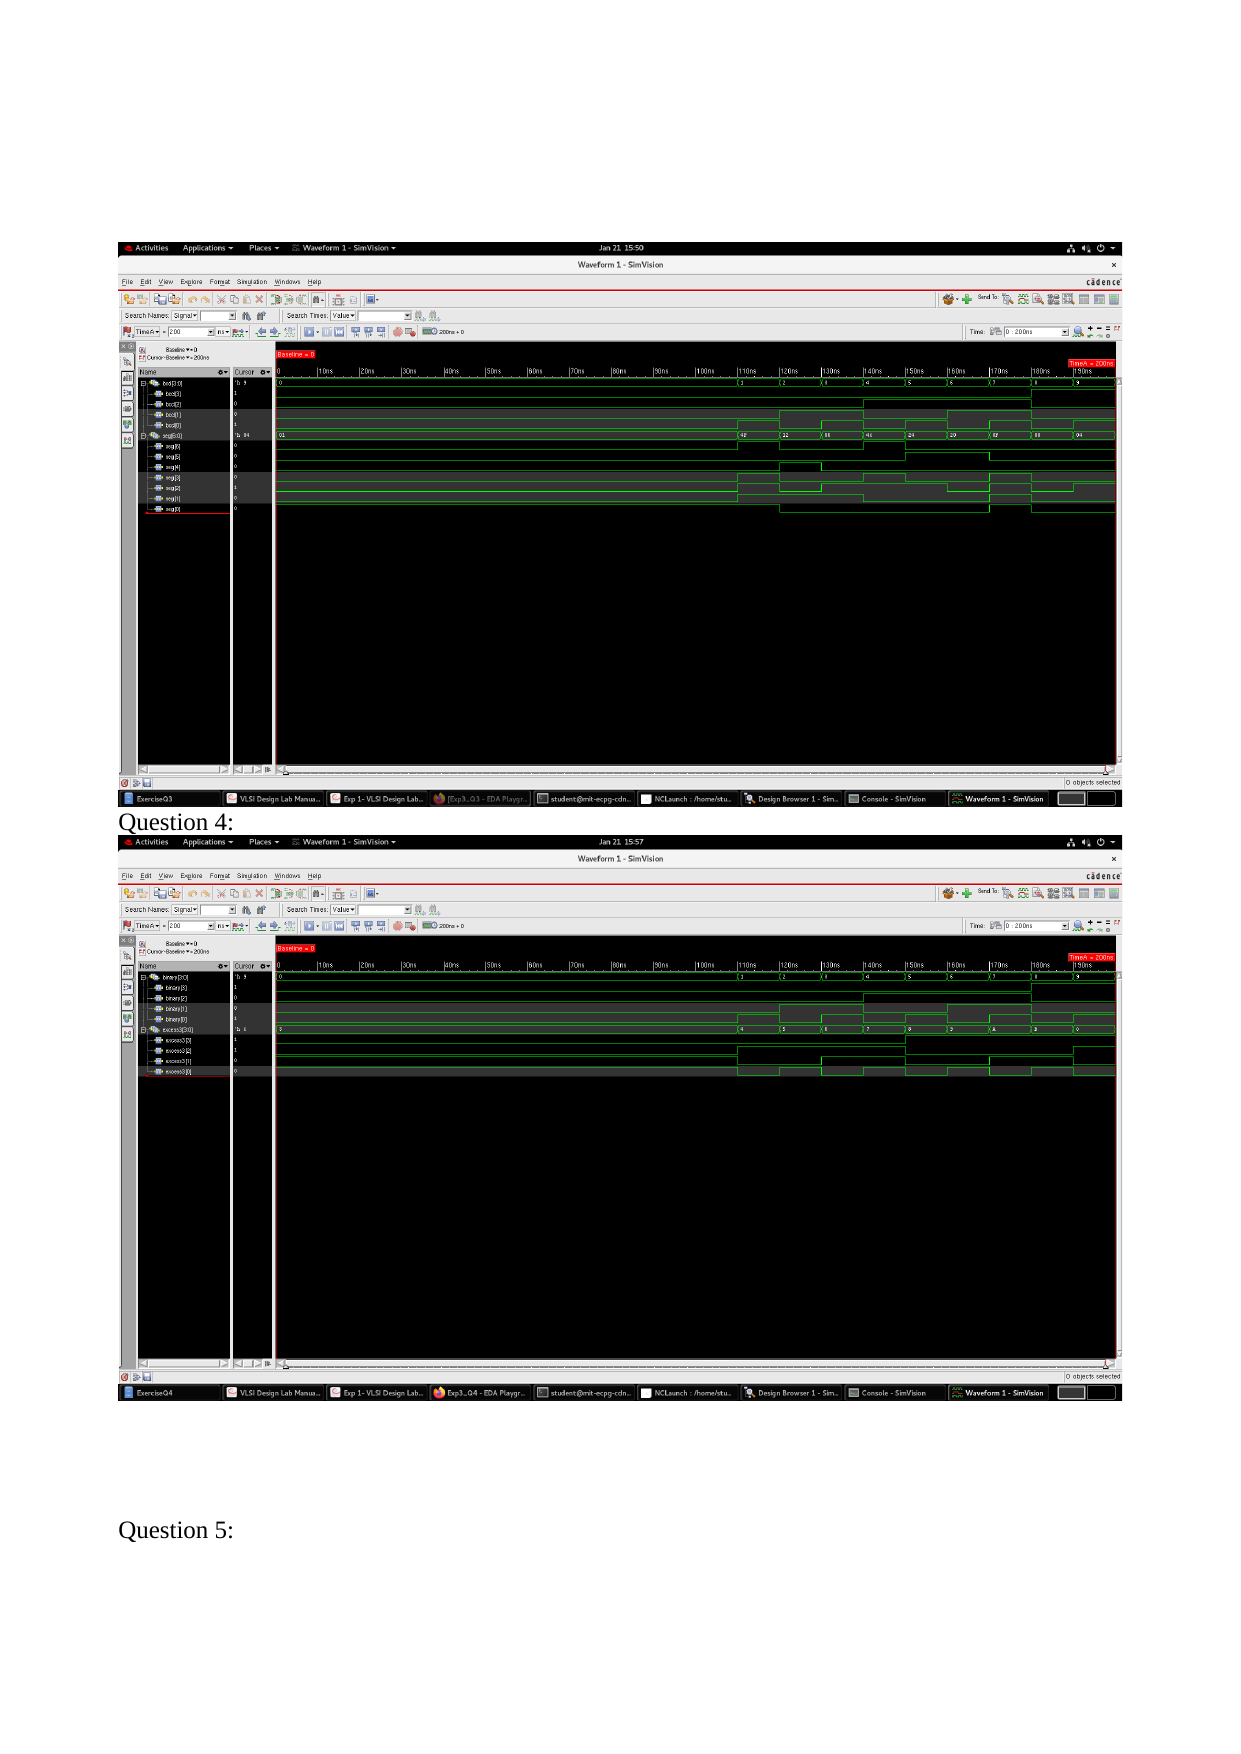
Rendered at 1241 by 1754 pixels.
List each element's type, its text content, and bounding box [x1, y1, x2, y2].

text Question 5: [118, 1515, 1122, 1544]
picture [118, 835, 1123, 1401]
picture [118, 242, 1123, 807]
text Question 4: [118, 807, 1122, 835]
